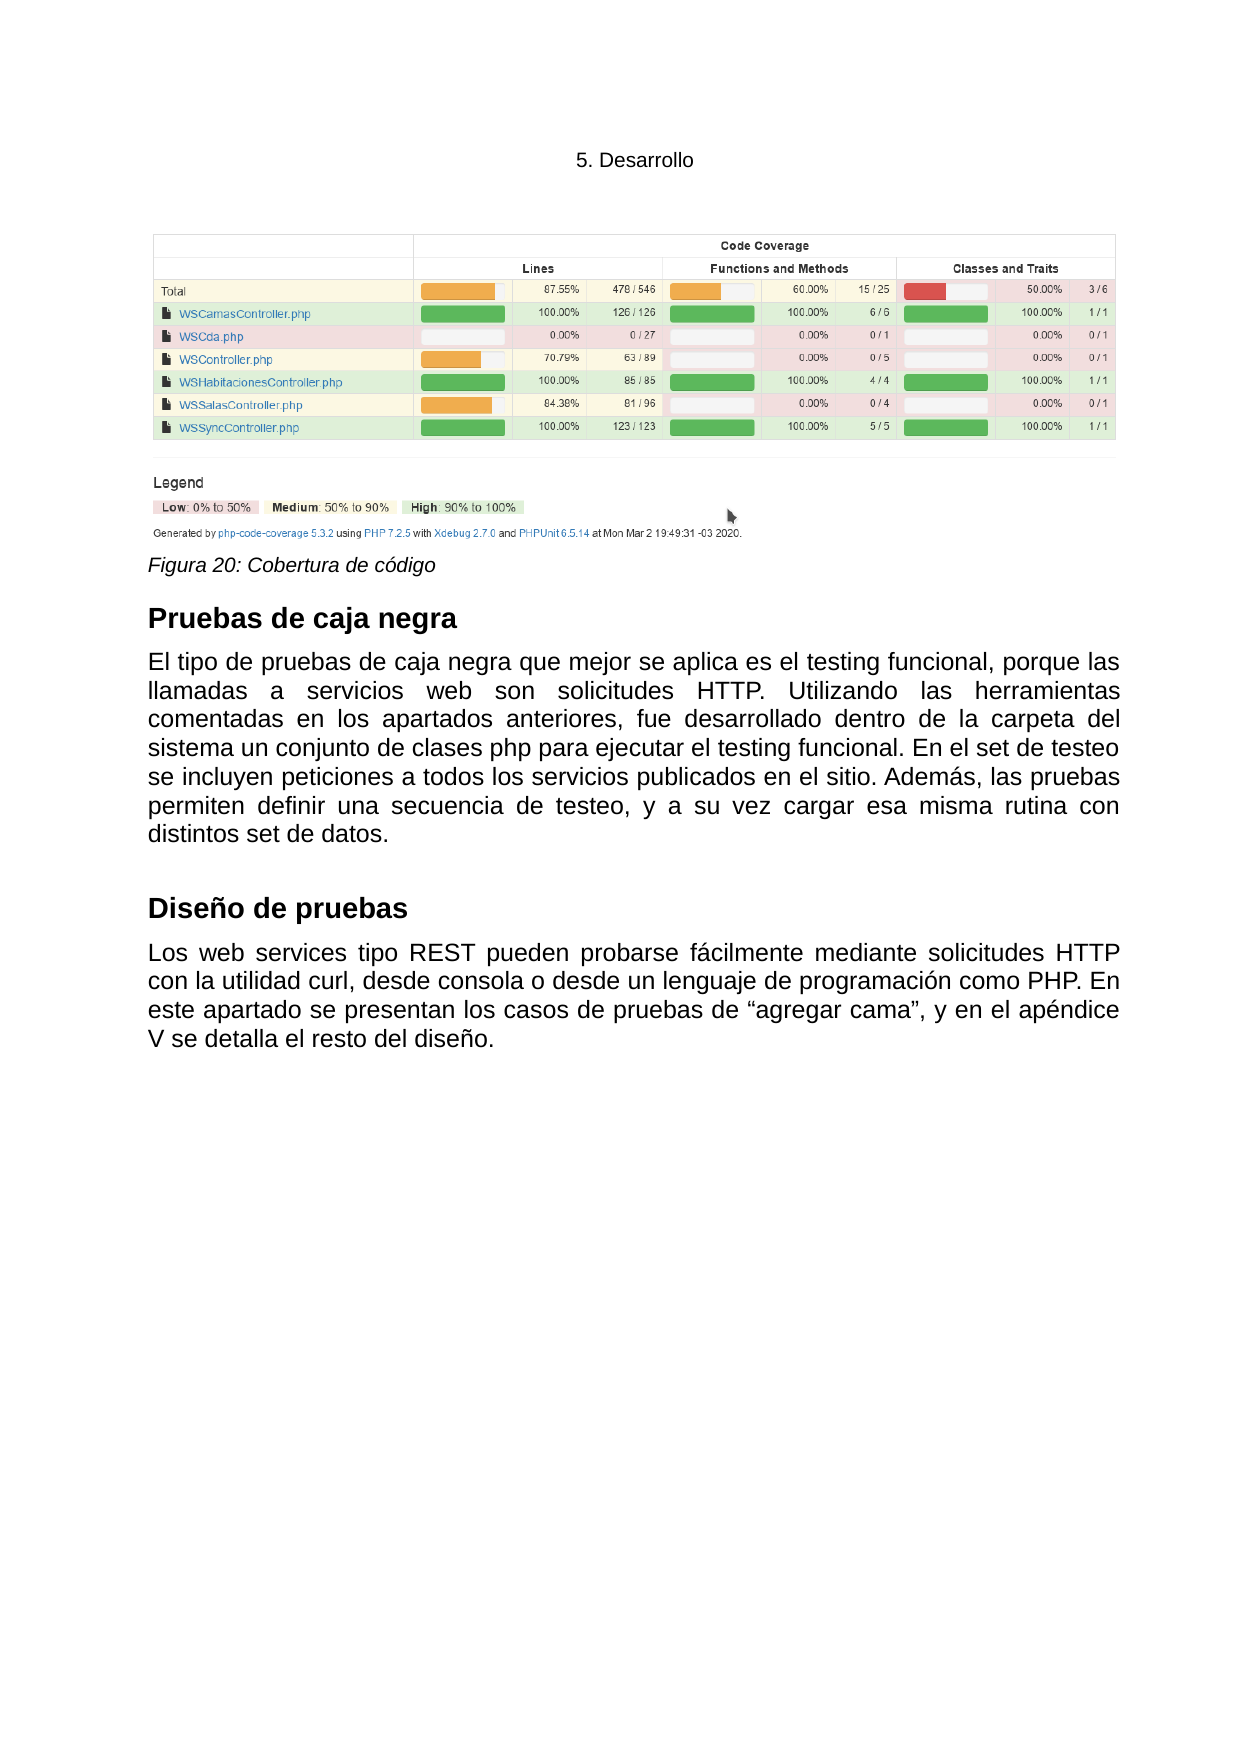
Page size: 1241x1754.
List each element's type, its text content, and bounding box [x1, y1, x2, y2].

picture [147, 225, 1123, 549]
subtitle [148, 201, 1122, 225]
subtitle Pruebas de caja negra [148, 577, 1122, 634]
text Figura 20: Cobertura de código [148, 549, 1122, 577]
subtitle Diseño de pruebas [148, 892, 1122, 925]
text Los web services tipo REST pueden probarse fácilmente mediante solicitudes HTTP con la utilidad curl, desde consola o desde un lenguaje de programación como PHP. En este apartado se presentan los casos de pruebas de “agregar cama”, y en el apéndice V se detalla el resto del diseño. [148, 938, 1122, 1053]
text El tipo de pruebas de caja negra que mejor se aplica es el testing funcional, porque las llamadas a servicios web son solicitudes HTTP. Utilizando las herramientas comentadas en los apartados anteriores, fue desarrollado dentro de la carpeta del sistema un conjunto de clases php para ejecutar el testing funcional. En el set de testeo se incluyen peticiones a todos los servicios publicados en el sitio. Además, las pruebas permiten definir una secuencia de testeo, y a su vez cargar esa misma rutina con distintos set de datos. [148, 647, 1122, 848]
